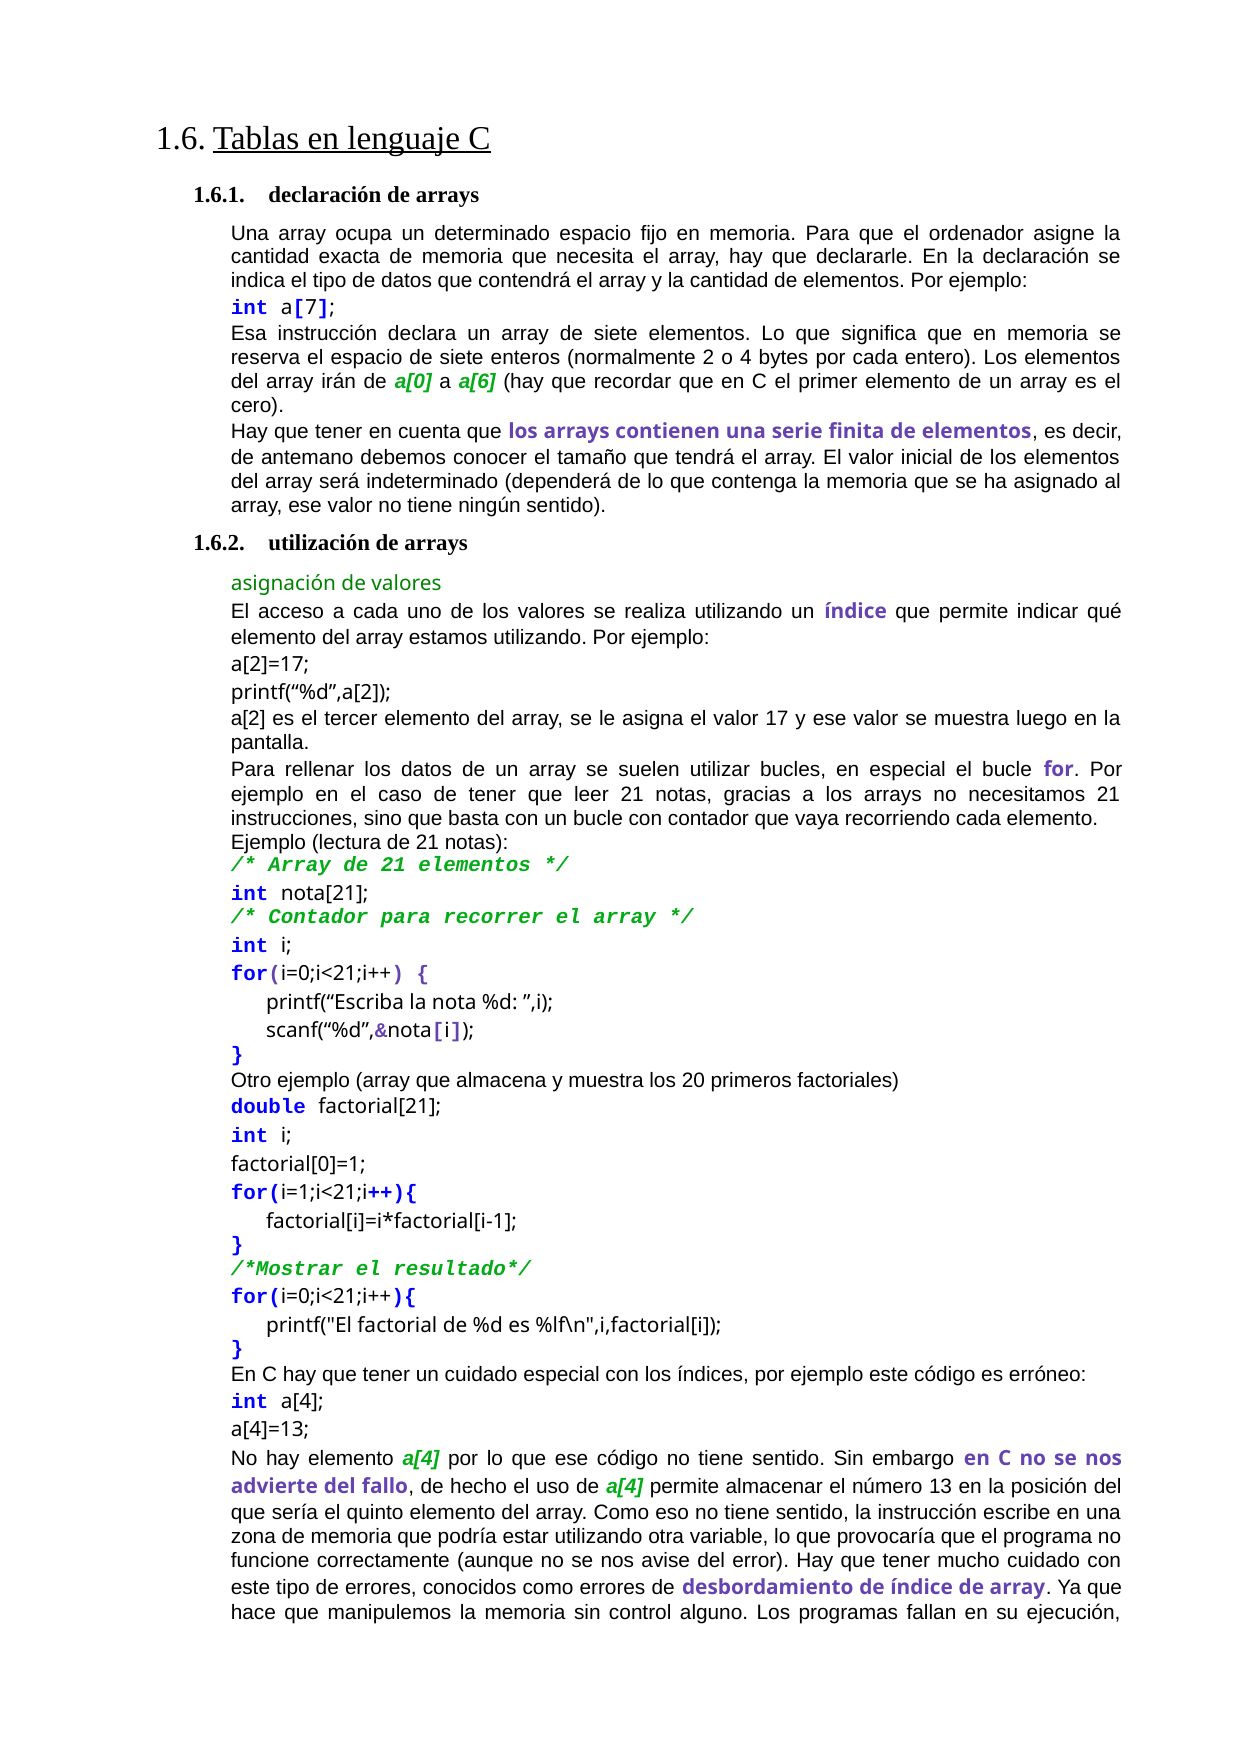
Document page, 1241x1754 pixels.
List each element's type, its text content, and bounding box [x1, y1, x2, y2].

text El acceso a cada uno de los valores se realiza utilizando un índice que permite indicar qué elemento del array estamos utilizando. Por ejemplo: [231, 597, 1122, 649]
text int nota[21]; [231, 878, 1122, 906]
text Hay que tener en cuenta que los arrays contienen una serie finita de elementos, es decir, de antemano debemos conocer el tamaño que tendrá el array. El valor inicial de los elementos del array será indeterminado (dependerá de lo que contenga la memoria que se ha asignado al array, ese valor no tiene ningún sentido). [231, 417, 1122, 517]
text a[2]=17; [231, 649, 1122, 677]
text Para rellenar los datos de un array se suelen utilizar bucles, en especial el bucle for. Por ejemplo en el caso de tener que leer 21 notas, gracias a los arrays no necesitamos 21 instrucciones, sino que basta con un bucle con contador que vaya recorriendo cada elemento. [231, 754, 1122, 830]
list declaración de arrays [193, 181, 1122, 208]
text Esa instrucción declara un array de siete elementos. Lo que significa que en memoria se reserva el espacio de siete enteros (normalmente 2 o 4 bytes por cada entero). Los elementos del array irán de a[0] a a[6] (hay que recordar que en C el primer elemento de un array es el cero). [231, 321, 1122, 417]
text Otro ejemplo (array que almacena y muestra los 20 primeros factoriales) [231, 1068, 1122, 1092]
text factorial[0]=1; [231, 1149, 1122, 1177]
text } [231, 1338, 1122, 1362]
text for(i=0;i<21;i++){ [231, 1281, 1122, 1310]
text /* Contador para recorrer el array */ [231, 906, 1122, 930]
text En C hay que tener un cuidado especial con los índices, por ejemplo este código es erróneo: [231, 1362, 1122, 1386]
text Una array ocupa un determinado espacio fijo en memoria. Para que el ordenador asigne la cantidad exacta de memoria que necesita el array, hay que declararle. En la declaración se indica el tipo de datos que contendrá el array y la cantidad de elementos. Por ejemplo: [231, 220, 1122, 292]
text scanf(“%d”,&nota[i]); [231, 1016, 1122, 1044]
text } [231, 1044, 1122, 1068]
text factorial[i]=i*factorial[i-1]; [231, 1206, 1122, 1234]
text int a[7]; [231, 292, 1122, 321]
text printf("El factorial de %d es %lf\n",i,factorial[i]); [231, 1310, 1122, 1338]
text printf(“Escriba la nota %d: ”,i); [231, 987, 1122, 1016]
text Ejemplo (lectura de 21 notas): [231, 830, 1122, 854]
text int a[4]; [231, 1386, 1122, 1414]
list Tablas en lenguaje C [156, 118, 1122, 156]
text /*Mostrar el resultado*/ [231, 1258, 1122, 1281]
text No hay elemento a[4] por lo que ese código no tiene sentido. Sin embargo en C no se nos advierte del fallo, de hecho el uso de a[4] permite almacenar el número 13 en la posición del que sería el quinto elemento del array. Como eso no tiene sentido, la instrucción escribe en una zona de memoria que podría estar utilizando otra variable, lo que provocaría que el programa no funcione correctamente (aunque no se nos avise del error). Hay que tener mucho cuidado con este tipo de errores, conocidos como errores de desbordamiento de índice de array. Ya que hace que manipulemos la memoria sin control alguno. Los programas fallan en su ejecución, [231, 1443, 1122, 1624]
text asignación de valores [231, 568, 1122, 597]
text for(i=0;i<21;i++) { [231, 958, 1122, 987]
text int i; [231, 930, 1122, 958]
text a[2] es el tercer elemento del array, se le asigna el valor 17 y ese valor se muestra luego en la pantalla. [231, 706, 1122, 754]
list utilización de arrays [193, 529, 1122, 556]
text double factorial[21]; [231, 1092, 1122, 1120]
text } [231, 1234, 1122, 1258]
text printf(“%d”,a[2]); [231, 677, 1122, 706]
text int i; [231, 1120, 1122, 1149]
text for(i=1;i<21;i++){ [231, 1177, 1122, 1206]
text a[4]=13; [231, 1414, 1122, 1443]
text /* Array de 21 elementos */ [231, 854, 1122, 878]
